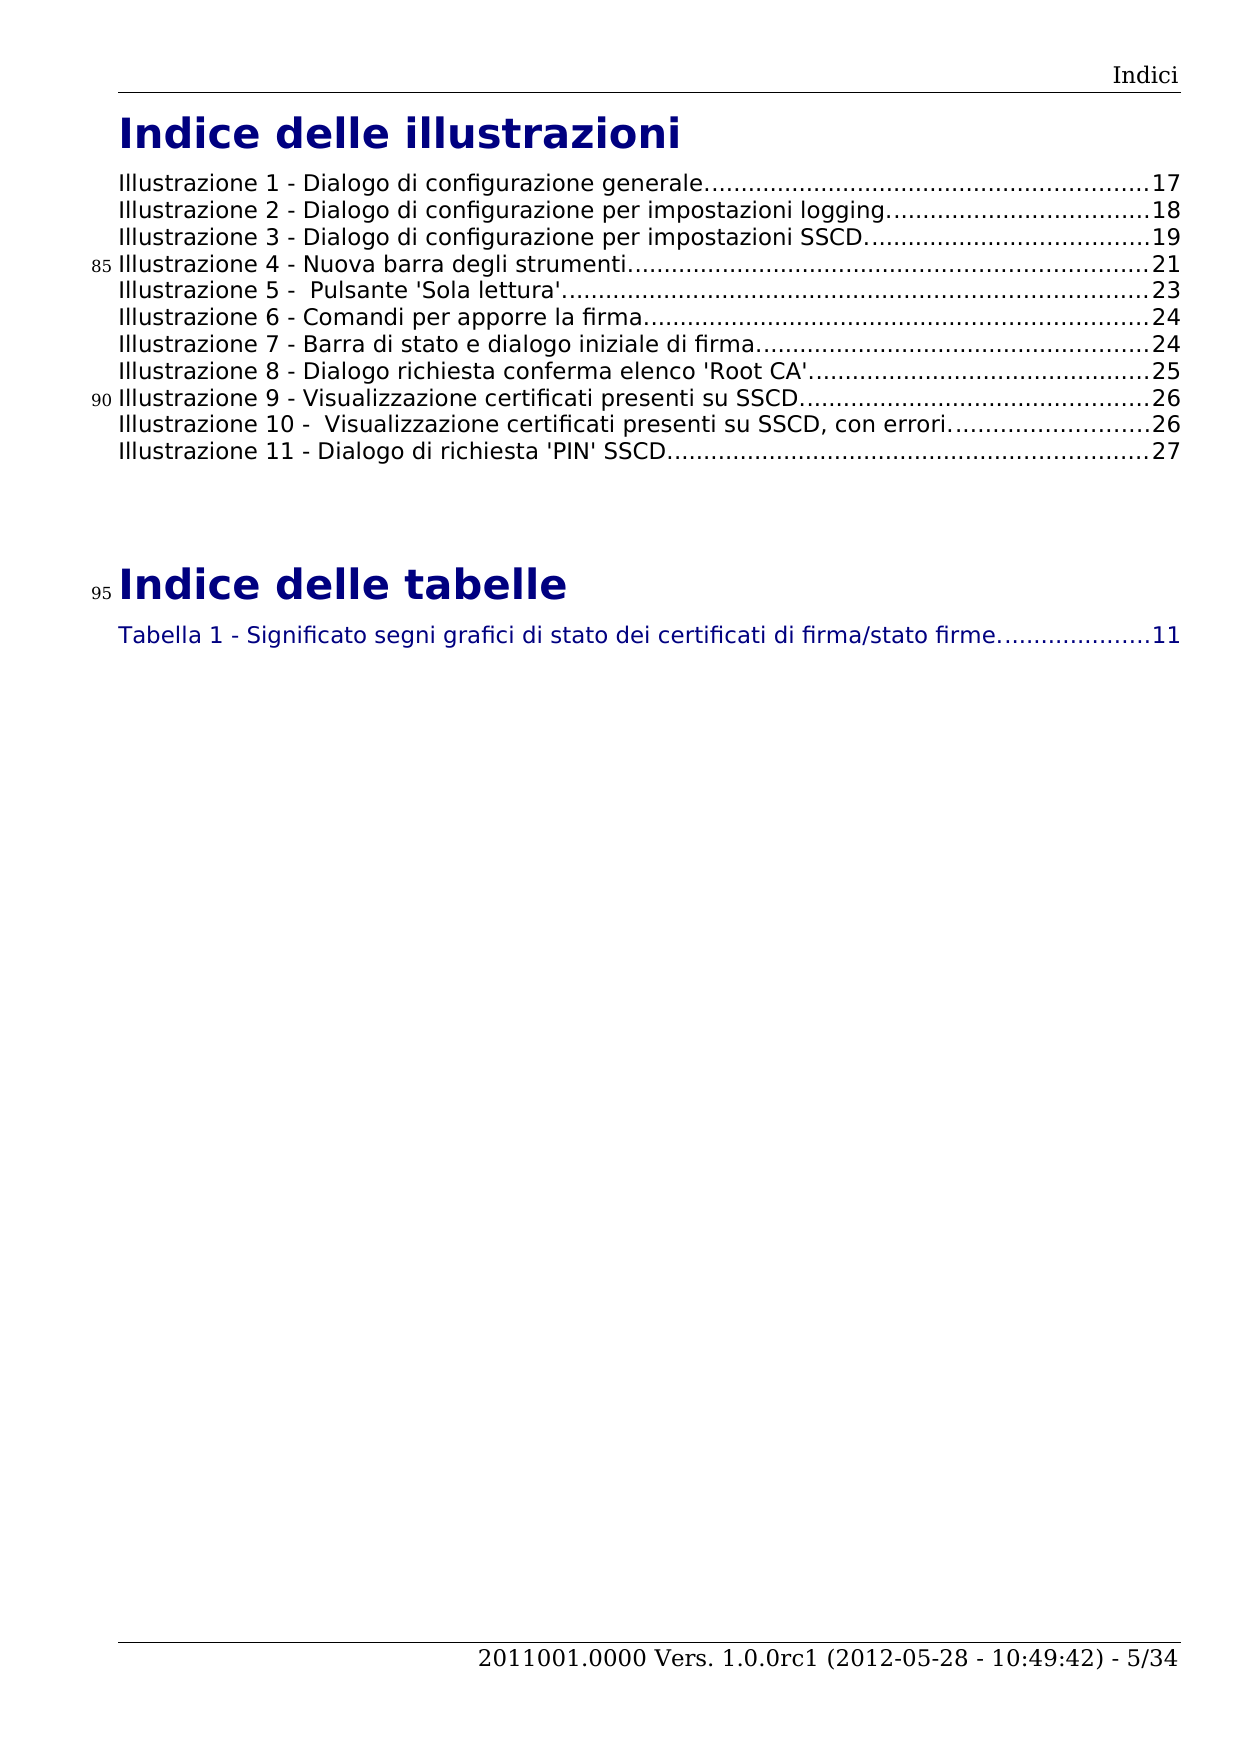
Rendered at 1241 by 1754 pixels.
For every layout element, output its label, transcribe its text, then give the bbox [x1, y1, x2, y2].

text Illustrazione 9 - Visualizzazione certificati presenti su SSCD. 26 [118, 385, 1181, 411]
text Illustrazione 10 - Visualizzazione certificati presenti su SSCD, con errori. 26 [118, 411, 1181, 438]
text Illustrazione 1 - Dialogo di configurazione generale. 17 [118, 171, 1181, 197]
text Illustrazione 6 - Comandi per apporre la firma. 24 [118, 304, 1181, 331]
subtitle Indice delle tabelle [118, 561, 1181, 609]
text Tabella 1 - Significato segni grafici di stato dei certificati di firma/stato firme. 11 [118, 622, 1181, 649]
text Illustrazione 4 - Nuova barra degli strumenti. 21 [118, 251, 1181, 278]
text Illustrazione 8 - Dialogo richiesta conferma elenco 'Root CA'. 25 [118, 358, 1181, 385]
text Illustrazione 5 - Pulsante 'Sola lettura'. 23 [118, 278, 1181, 304]
text Illustrazione 3 - Dialogo di configurazione per impostazioni SSCD. 19 [118, 224, 1181, 251]
text Illustrazione 2 - Dialogo di configurazione per impostazioni logging. 18 [118, 197, 1181, 224]
text Illustrazione 11 - Dialogo di richiesta 'PIN' SSCD. 27 [118, 438, 1181, 465]
subtitle Indice delle illustrazioni [118, 109, 1181, 158]
text Illustrazione 7 - Barra di stato e dialogo iniziale di firma. 24 [118, 331, 1181, 358]
